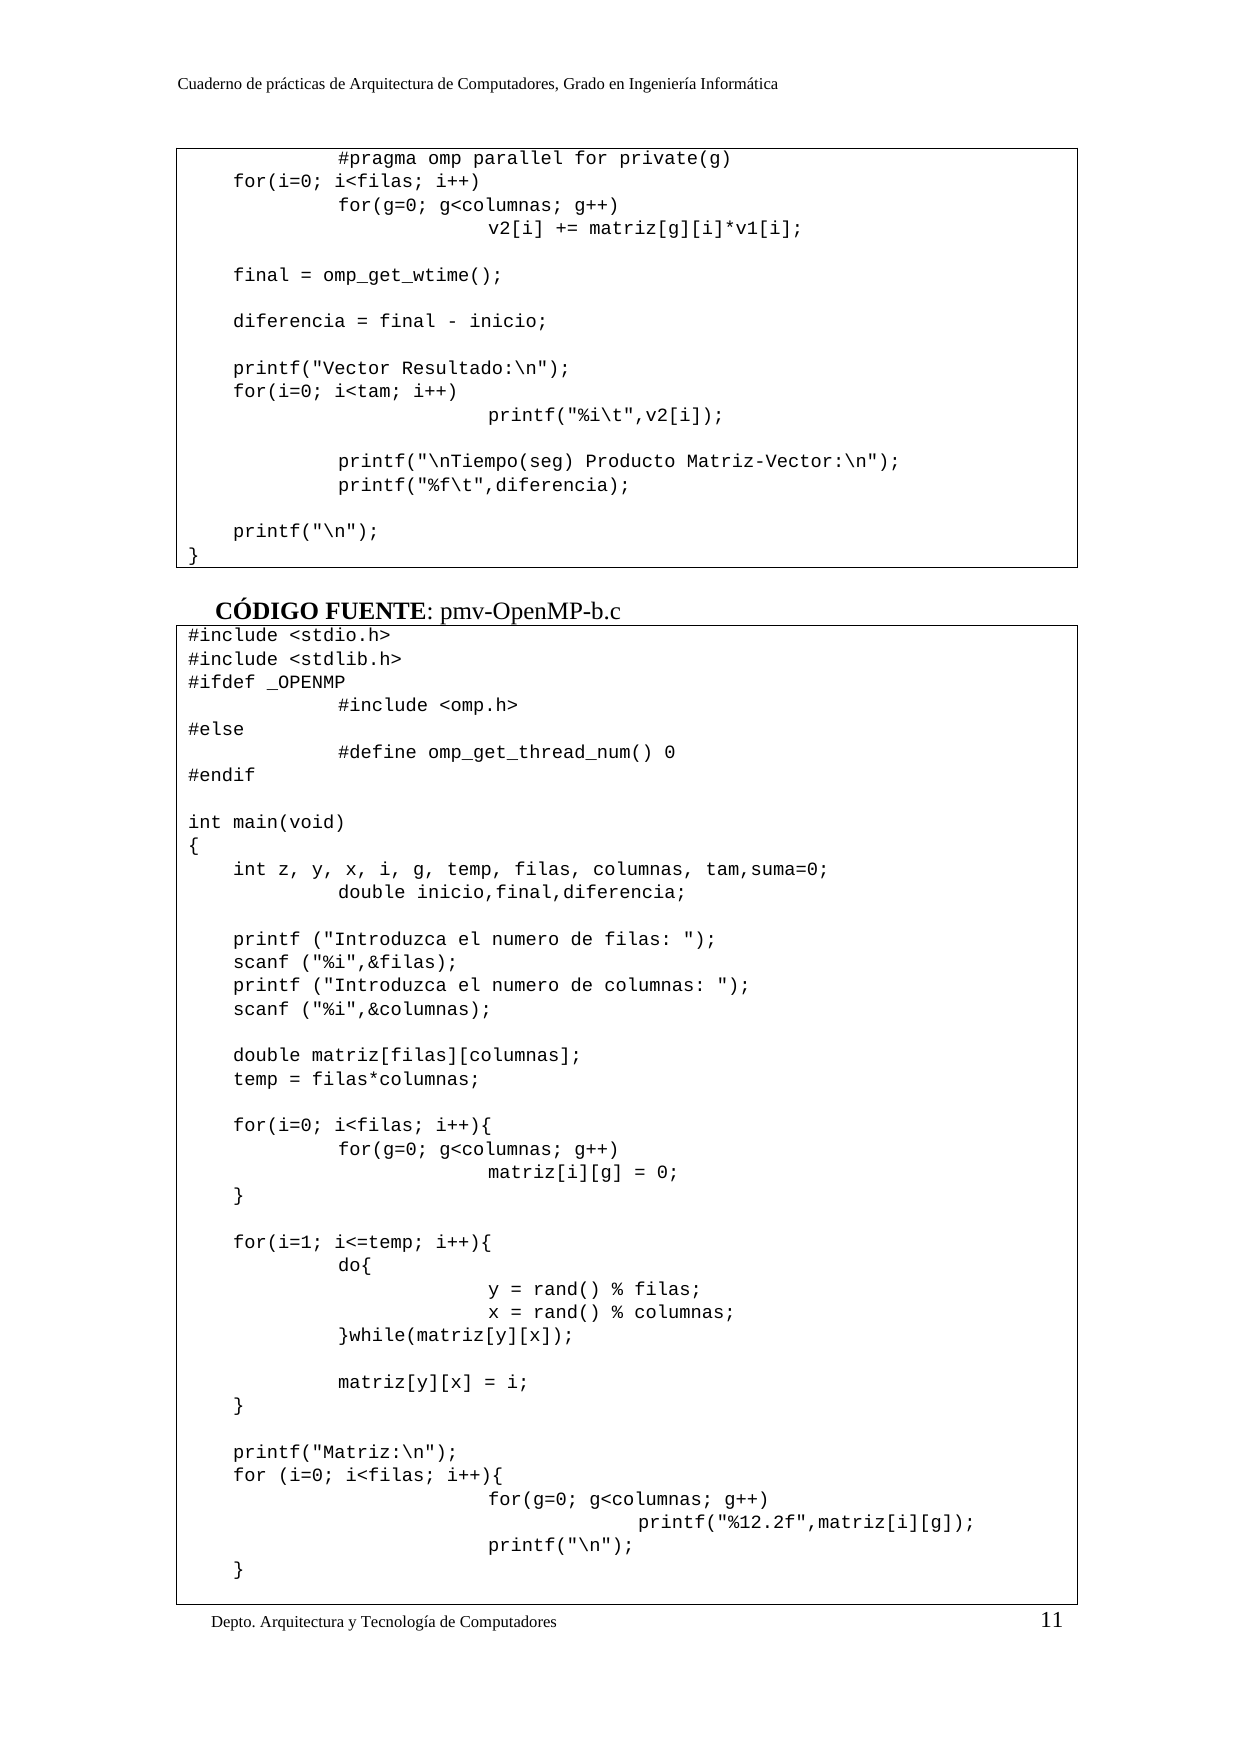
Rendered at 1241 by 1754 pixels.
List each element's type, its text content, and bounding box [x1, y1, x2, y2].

table_header #pragma omp parallel for private(g) for(i=0; i<filas; i++) for(g=0; g<columnas; g++) v2[i] += matriz[g][i]*v1[i]; final = omp_get_wtime(); diferencia = final - inicio; printf("Vector Resultado:\n"); for(i=0; i<tam; i++) printf("%i\t",v2[i]); printf("\nTiempo(seg) Producto Matriz-Vector:\n"); printf("%f\t",diferencia); printf("\n"); } [177, 149, 1077, 567]
table_header #include <stdio.h> #include <stdlib.h> #ifdef _OPENMP #include <omp.h> #else #define omp_get_thread_num() 0 #endif int main(void) { int z, y, x, i, g, temp, filas, columnas, tam,suma=0; double inicio,final,diferencia; printf ("Introduzca el numero de filas: "); scanf ("%i",&filas); printf ("Introduzca el numero de columnas: "); scanf ("%i",&columnas); double matriz[filas][columnas]; temp = filas*columnas; for(i=0; i<filas; i++){ for(g=0; g<columnas; g++) matriz[i][g] = 0; } for(i=1; i<=temp; i++){ do{ y = rand() % filas; x = rand() % columnas; }while(matriz[y][x]); matriz[y][x] = i; } printf("Matriz:\n"); for (i=0; i<filas; i++){ for(g=0; g<columnas; g++) printf("%12.2f",matriz[i][g]); printf("\n"); } [177, 626, 1077, 1604]
text CÓDIGO FUENTE: pmv-OpenMP-b.c [215, 596, 1063, 625]
